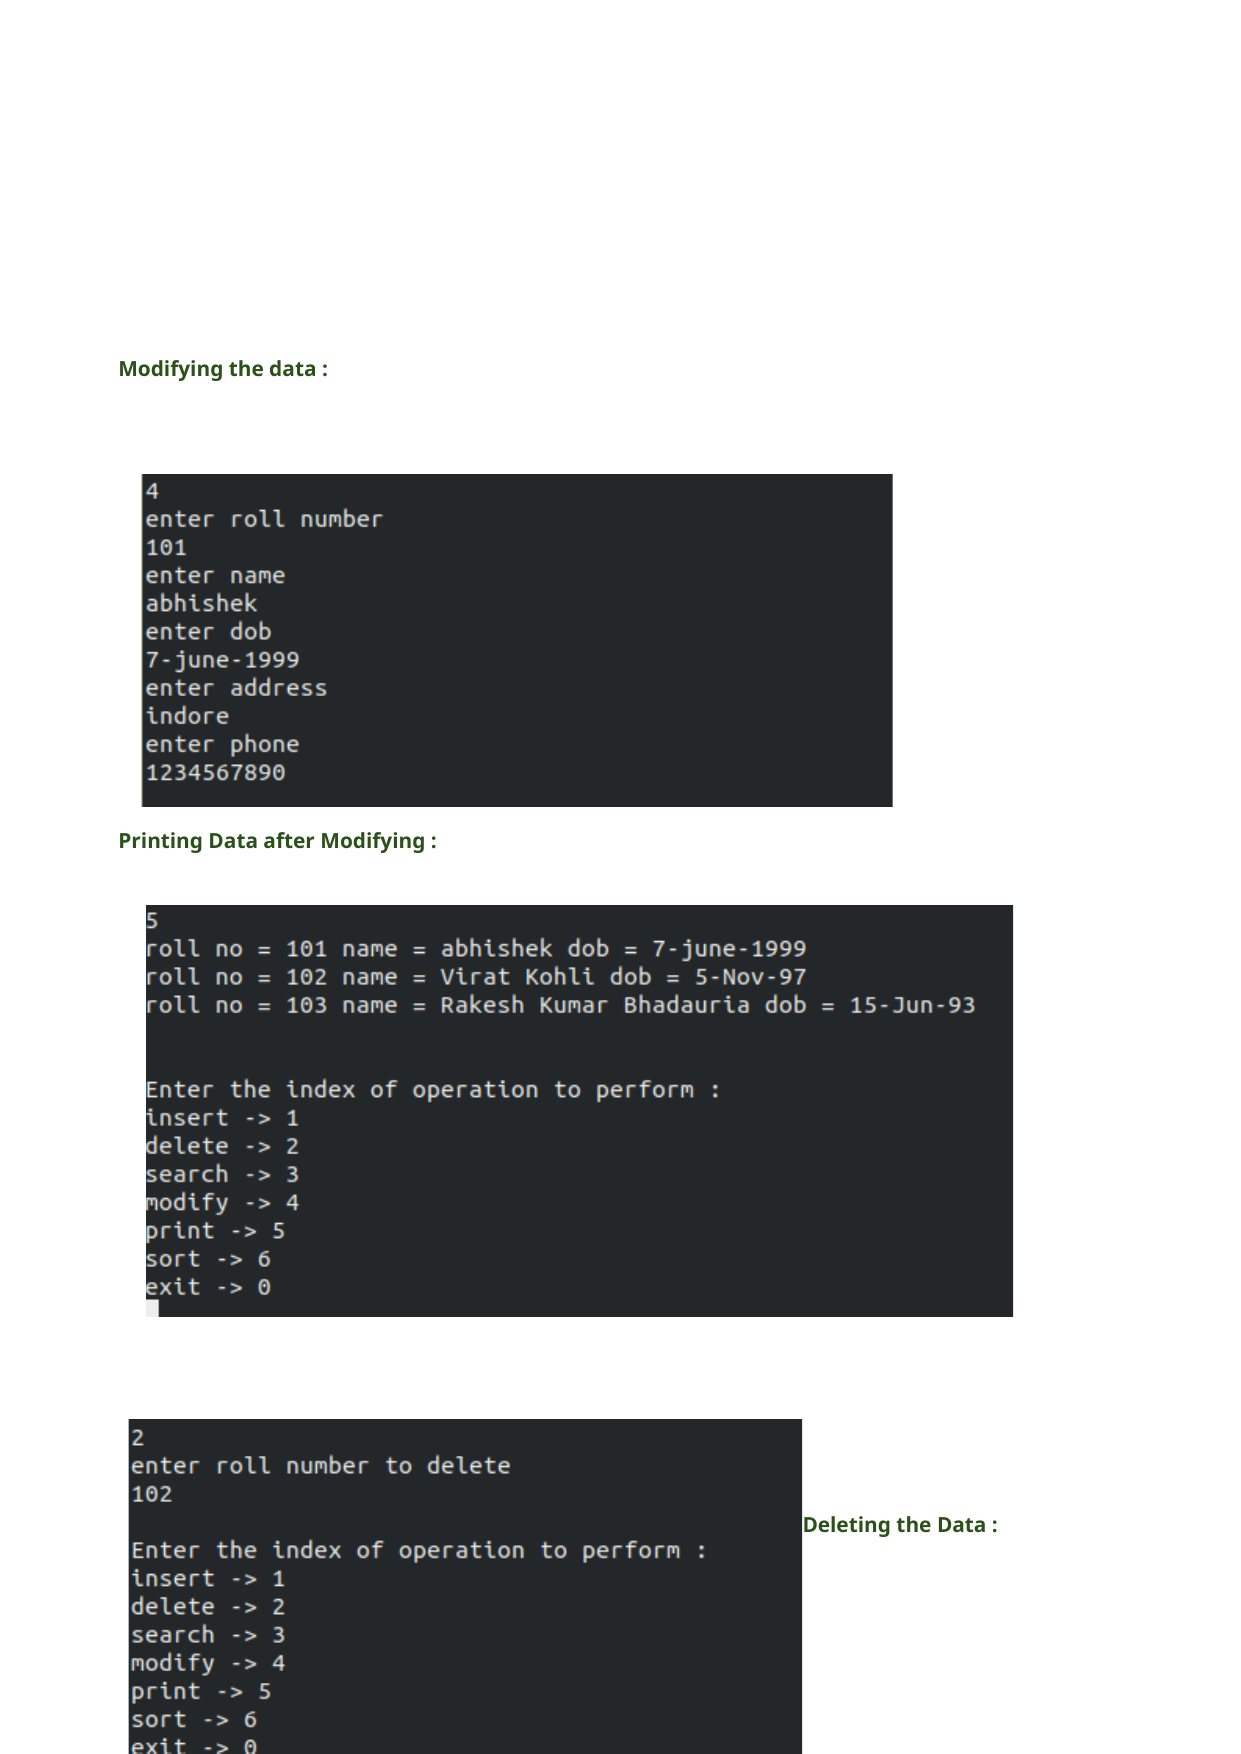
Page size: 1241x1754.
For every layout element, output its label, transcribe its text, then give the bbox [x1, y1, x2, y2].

text Deleting the Data : [803, 1510, 1122, 1538]
text Modifying the data : [118, 354, 1122, 382]
picture [141, 474, 893, 807]
text Printing Data after Modifying : [118, 826, 1122, 854]
picture [146, 905, 1014, 1317]
picture [128, 1419, 803, 1754]
